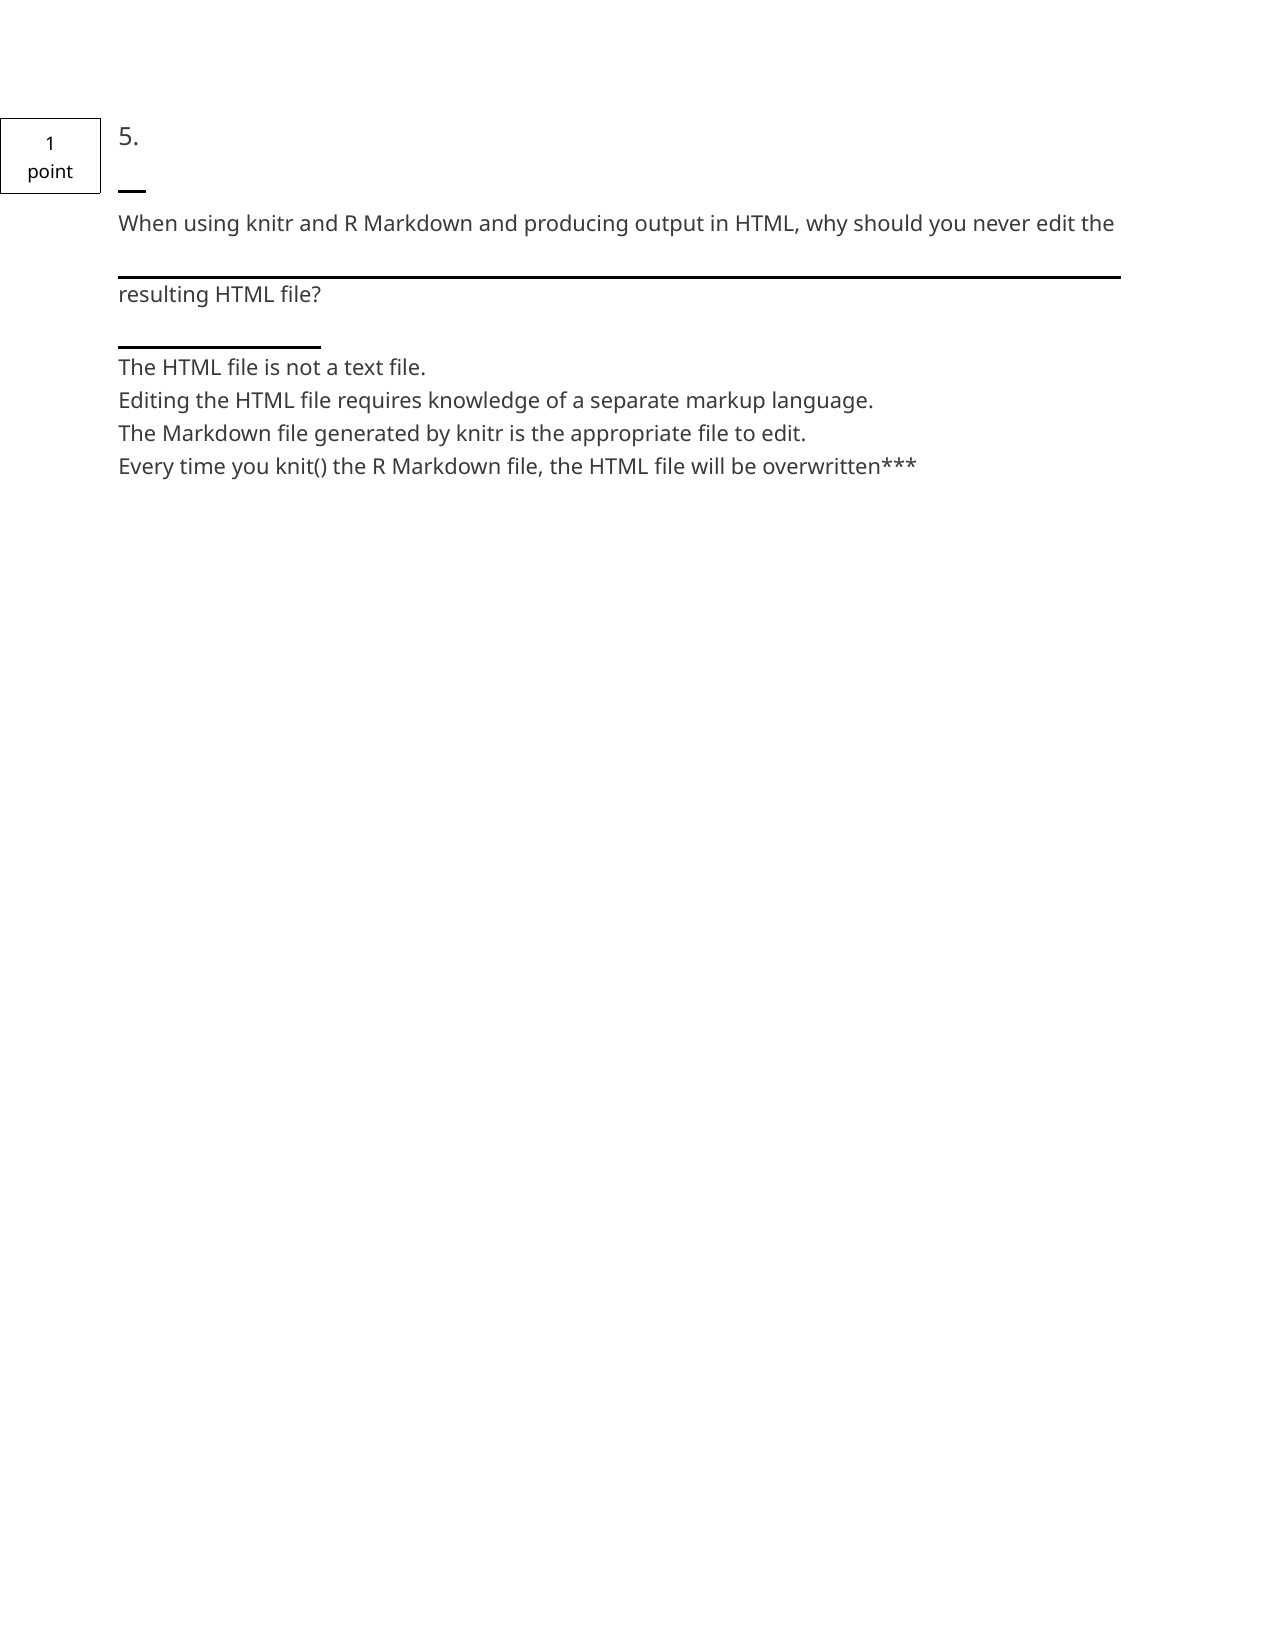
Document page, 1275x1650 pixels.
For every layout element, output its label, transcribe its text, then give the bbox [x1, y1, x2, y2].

text The Markdown file generated by knitr is the appropriate file to edit. [118, 415, 1157, 448]
text When using knitr and R Markdown and producing output in HTML, why should you never edit the resulting HTML file? [118, 208, 1157, 349]
text 1 point [9, 128, 91, 184]
text Editing the HTML file requires knowledge of a separate markup language. [118, 382, 1157, 415]
text [1, 119, 100, 193]
text The HTML file is not a text file. [118, 349, 1157, 382]
text 5. [118, 118, 1157, 193]
text Every time you knit() the R Markdown file, the HTML file will be overwritten*** [118, 448, 1157, 481]
